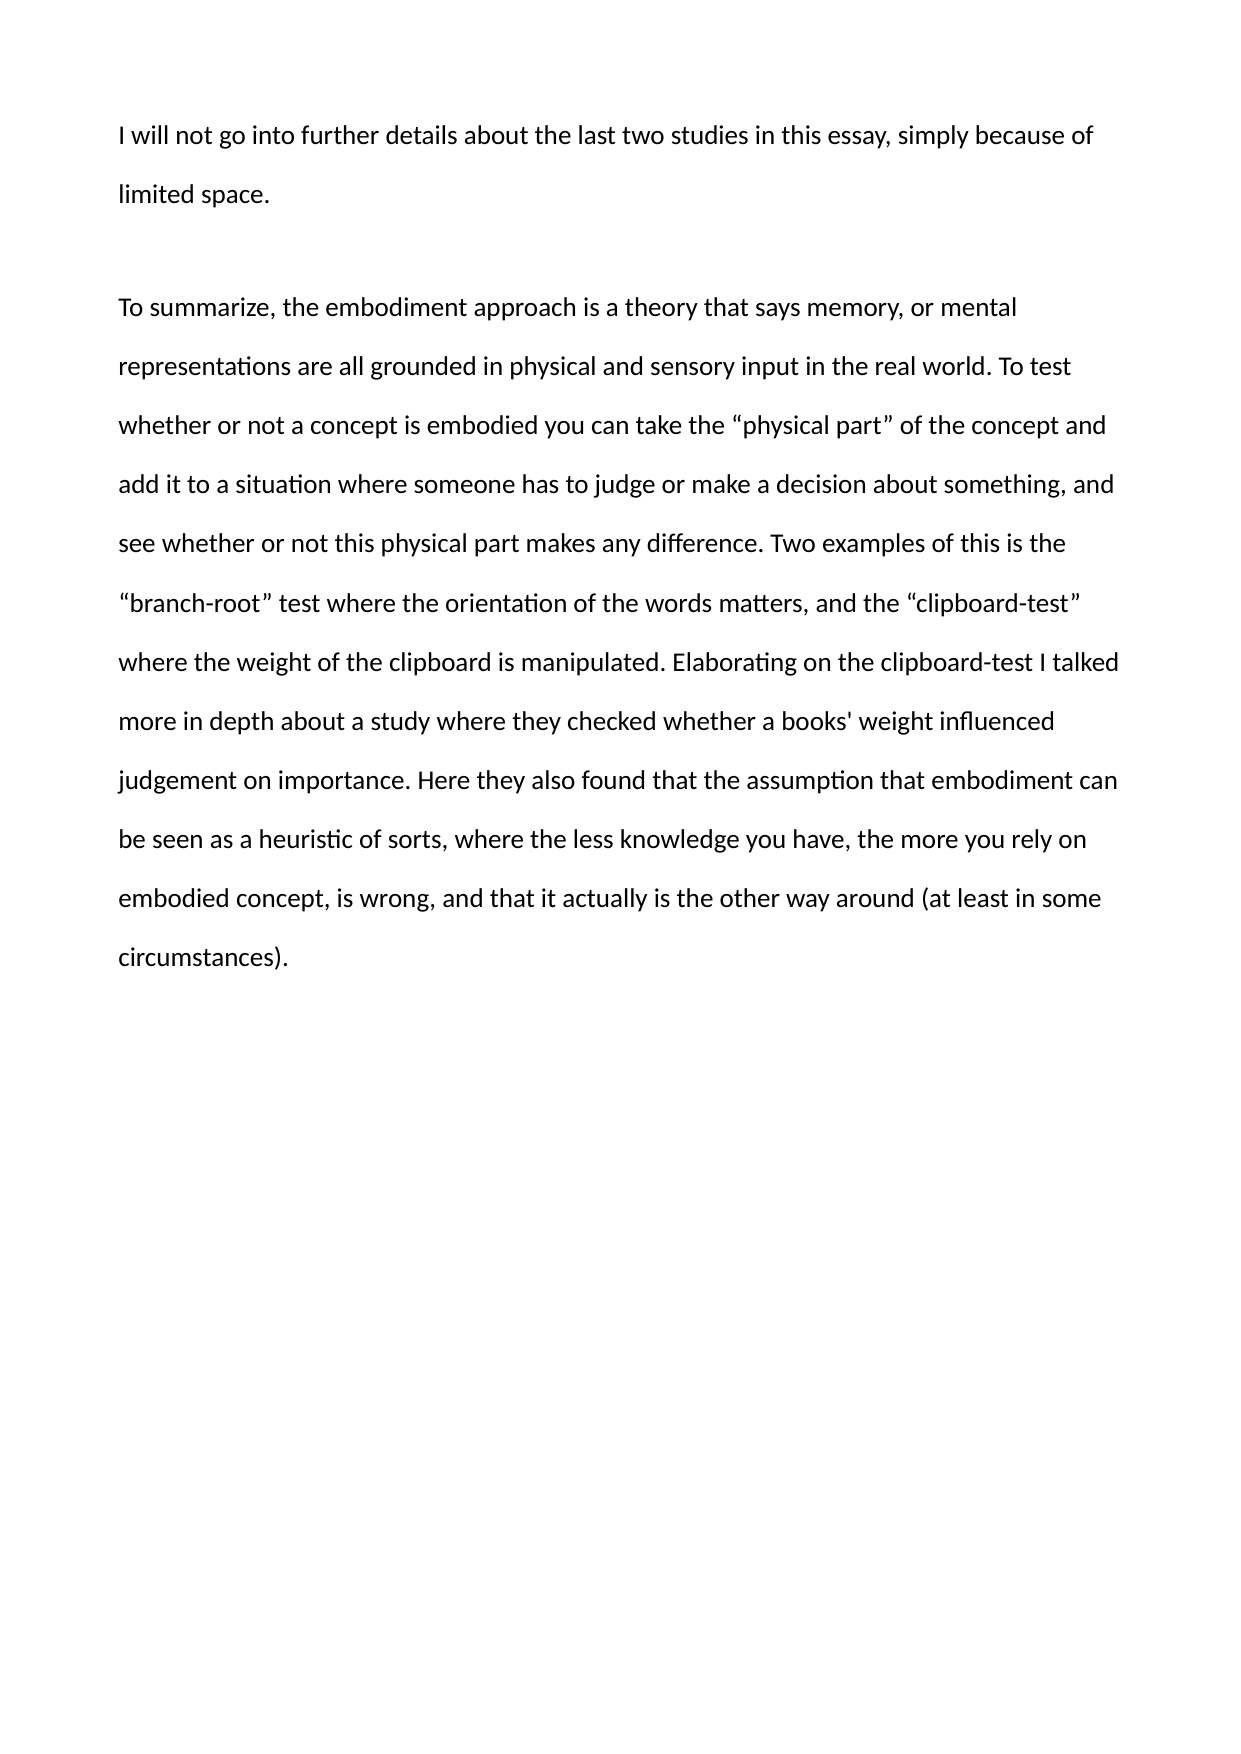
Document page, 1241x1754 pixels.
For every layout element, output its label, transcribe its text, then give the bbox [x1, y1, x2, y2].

text I will not go into further details about the last two studies in this essay, simply because of limited space. [118, 118, 1122, 210]
text To summarize, the embodiment approach is a theory that says memory, or mental representations are all grounded in physical and sensory input in the real world. To test whether or not a concept is embodied you can take the “physical part” of the concept and add it to a situation where someone has to judge or make a decision about something, and see whether or not this physical part makes any difference. Two examples of this is the “branch-root” test where the orientation of the words matters, and the “clipboard-test” where the weight of the clipboard is manipulated. Elaborating on the clipboard-test I talked more in depth about a study where they checked whether a books' weight influenced judgement on importance. Here they also found that the assumption that embodiment can be seen as a heuristic of sorts, where the less knowledge you have, the more you rely on embodied concept, is wrong, and that it actually is the other way around (at least in some circumstances). [118, 290, 1122, 973]
